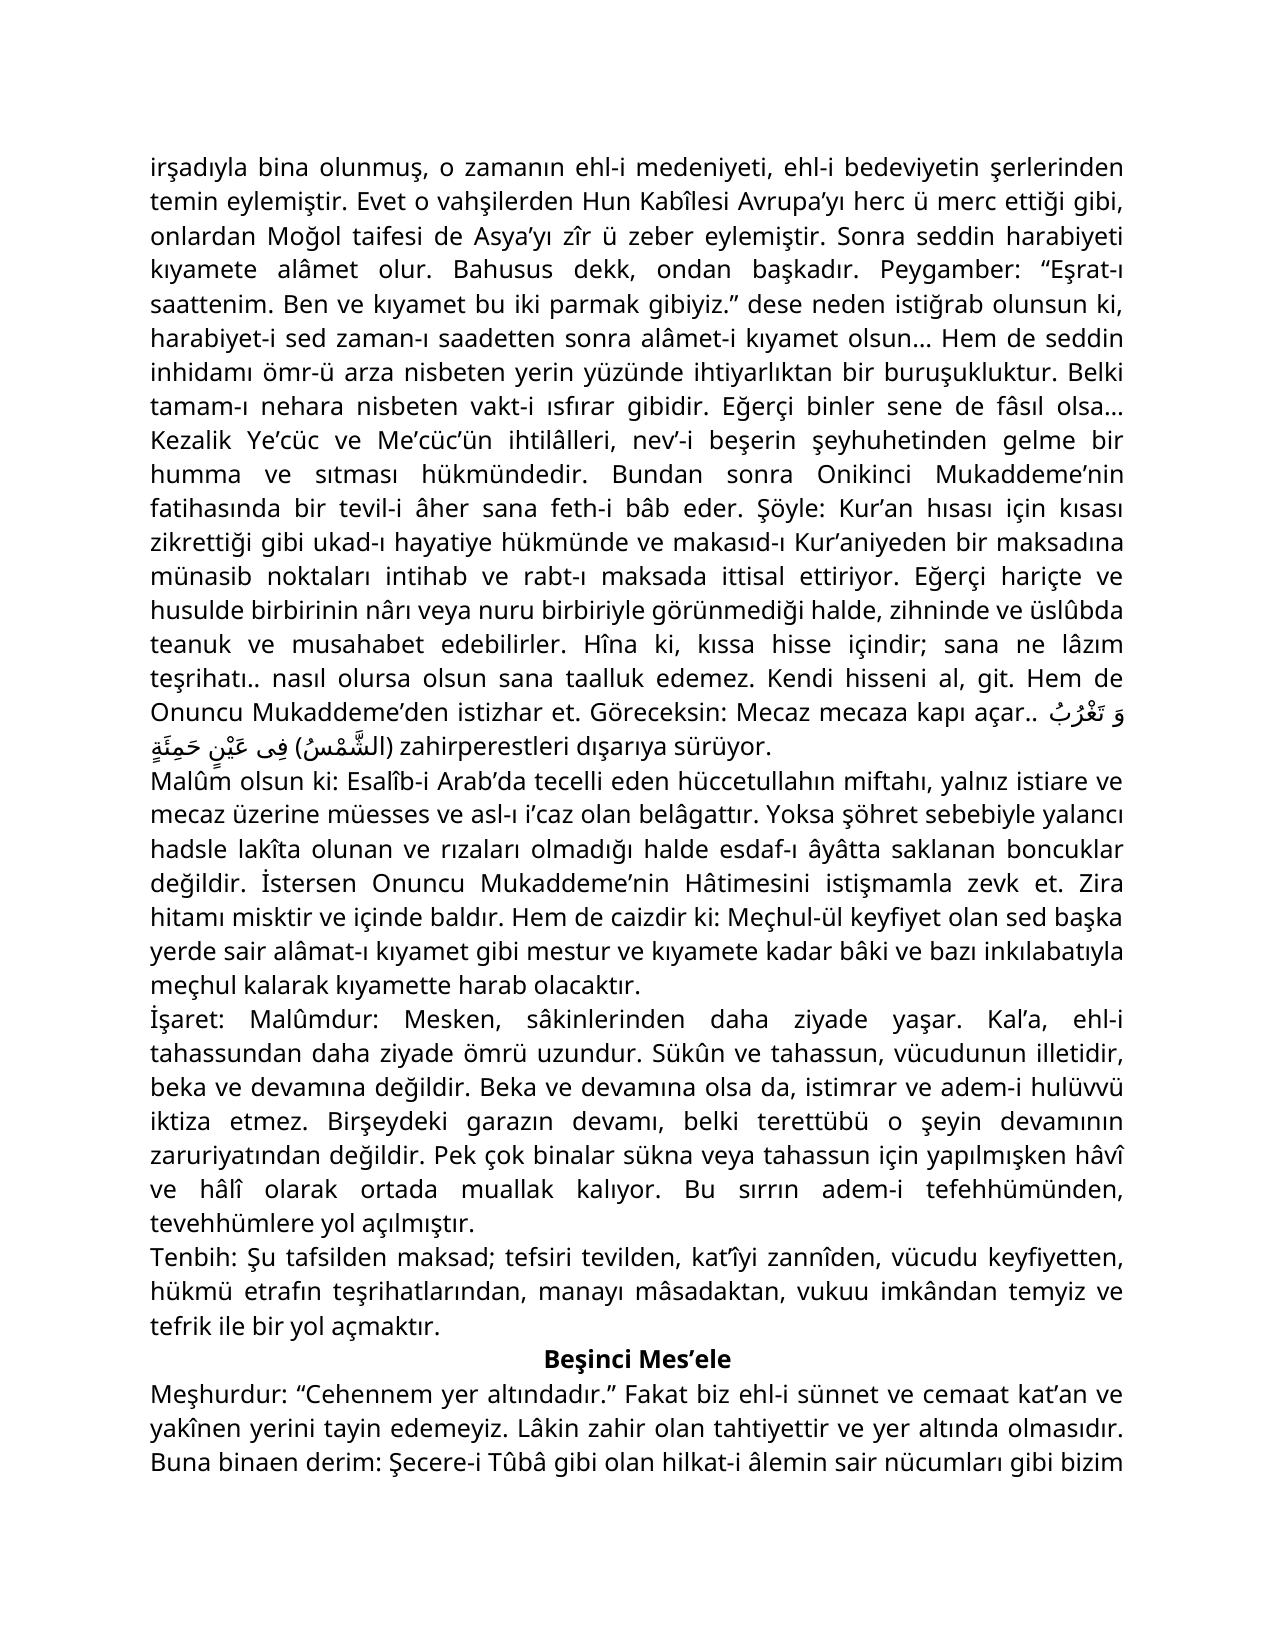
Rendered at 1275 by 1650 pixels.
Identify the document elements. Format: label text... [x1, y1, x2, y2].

text Meşhurdur: “Cehennem yer altındadır.” Fakat biz ehl-i sünnet ve cemaat kat’an ve yakînen yerini tayin edemeyiz. Lâkin zahir olan tahtiyettir ve yer altında olmasıdır. Buna binaen derim: Şecere-i Tûbâ gibi olan hilkat-i âlemin sair nücumları gibi bizim [150, 1376, 1125, 1478]
subtitle Beşinci Mes’ele [150, 1342, 1125, 1376]
text İşaret: Malûmdur: Mesken, sâkinlerinden daha ziyade yaşar. Kal’a, ehl-i tahassundan daha ziyade ömrü uzundur. Sükûn ve tahassun, vücudunun illetidir, beka ve devamına değildir. Beka ve devamına olsa da, istimrar ve adem-i hulüvvü iktiza etmez. Birşeydeki garazın devamı, belki terettübü o şeyin devamının zaruriyatından değildir. Pek çok binalar sükna veya tahassun için yapılmışken hâvî ve hâlî olarak ortada muallak kalıyor. Bu sırrın adem-i tefehhümünden, tevehhümlere yol açılmıştır. [150, 1002, 1125, 1240]
text Amma harabiyet-i sed; bazı, kıyamette ve bazı, kıyamete yakın ve bazı, emaresi olmak şartıyla uzaktır ve bazı, harab olmuştur fakat dekk olmamış. “Kîle”ler çok. Herhalde nokta-i ittifak; seddin inhidamı, yerin sakalına bir beyaz düşmek ve oğlu olan nev’-i beşer de ihtiyar olmasına bir alâmettir. Eğer bu müzakeratı müvazene ve muhakeme etmişsen caizdir, tecviz edesin: Sedd-i Kur’an, sedd-i Çin’dir ki: Çok fersahlar ile uzun ve acaib-i seb’a-i meşhureden, bir “müeyyed min indillah”ın irşadıyla bina olunmuş, o zamanın ehl-i medeniyeti, ehl-i bedeviyetin şerlerinden temin eylemiştir. Evet o vahşilerden Hun Kabîlesi Avrupa’yı herc ü merc ettiği gibi, onlardan Moğol taifesi de Asya’yı zîr ü zeber eylemiştir. Sonra seddin harabiyeti kıyamete alâmet olur. Bahusus dekk, ondan başkadır. Peygamber: “Eşrat-ı saattenim. Ben ve kıyamet bu iki parmak gibiyiz.” dese neden istiğrab olunsun ki, harabiyet-i sed zaman-ı saadetten sonra alâmet-i kıyamet olsun… Hem de seddin inhidamı ömr-ü arza nisbeten yerin yüzünde ihtiyarlıktan bir buruşukluktur. Belki tamam-ı nehara nisbeten vakt-i ısfırar gibidir. Eğerçi binler sene de fâsıl olsa… Kezalik Ye’cüc ve Me’cüc’ün ihtilâlleri, nev’-i beşerin şeyhuhetinden gelme bir humma ve sıtması hükmündedir. Bundan sonra Onikinci Mukaddeme’nin fatihasında bir tevil-i âher sana feth-i bâb eder. Şöyle: Kur’an hısası için kısası zikrettiği gibi ukad-ı hayatiye hükmünde ve makasıd-ı Kur’aniyeden bir maksadına münasib noktaları intihab ve rabt-ı maksada ittisal ettiriyor. Eğerçi hariçte ve husulde birbirinin nârı veya nuru birbiriyle görünmediği halde, zihninde ve üslûbda teanuk ve musahabet edebilirler. Hîna ki, kıssa hisse içindir; sana ne lâzım teşrihatı.. nasıl olursa olsun sana taalluk edemez. Kendi hisseni al, git. Hem de Onuncu Mukaddeme’den istizhar et. Göreceksin: Mecaz mecaza kapı açar.. وَ تَغْرُبُ (الشَّمْسُ) فِى عَيْنٍ حَمِئَةٍ zahirperestleri dışarıya sürüyor. [150, 150, 1125, 763]
text Tenbih: Şu tafsilden maksad; tefsiri tevilden, kat’îyi zannîden, vücudu keyfiyetten, hükmü etrafın teşrihatlarından, manayı mâsadaktan, vukuu imkândan temyiz ve tefrik ile bir yol açmaktır. [150, 1240, 1125, 1342]
text Malûm olsun ki: Esalîb-i Arab’da tecelli eden hüccetullahın miftahı, yalnız istiare ve mecaz üzerine müesses ve asl-ı i’caz olan belâgattır. Yoksa şöhret sebebiyle yalancı hadsle lakîta olunan ve rızaları olmadığı halde esdaf-ı âyâtta saklanan boncuklar değildir. İstersen Onuncu Mukaddeme’nin Hâtimesini istişmamla zevk et. Zira hitamı misktir ve içinde baldır. Hem de caizdir ki: Meçhul-ül keyfiyet olan sed başka yerde sair alâmat-ı kıyamet gibi mestur ve kıyamete kadar bâki ve bazı inkılabatıyla meçhul kalarak kıyamette harab olacaktır. [150, 763, 1125, 1002]
